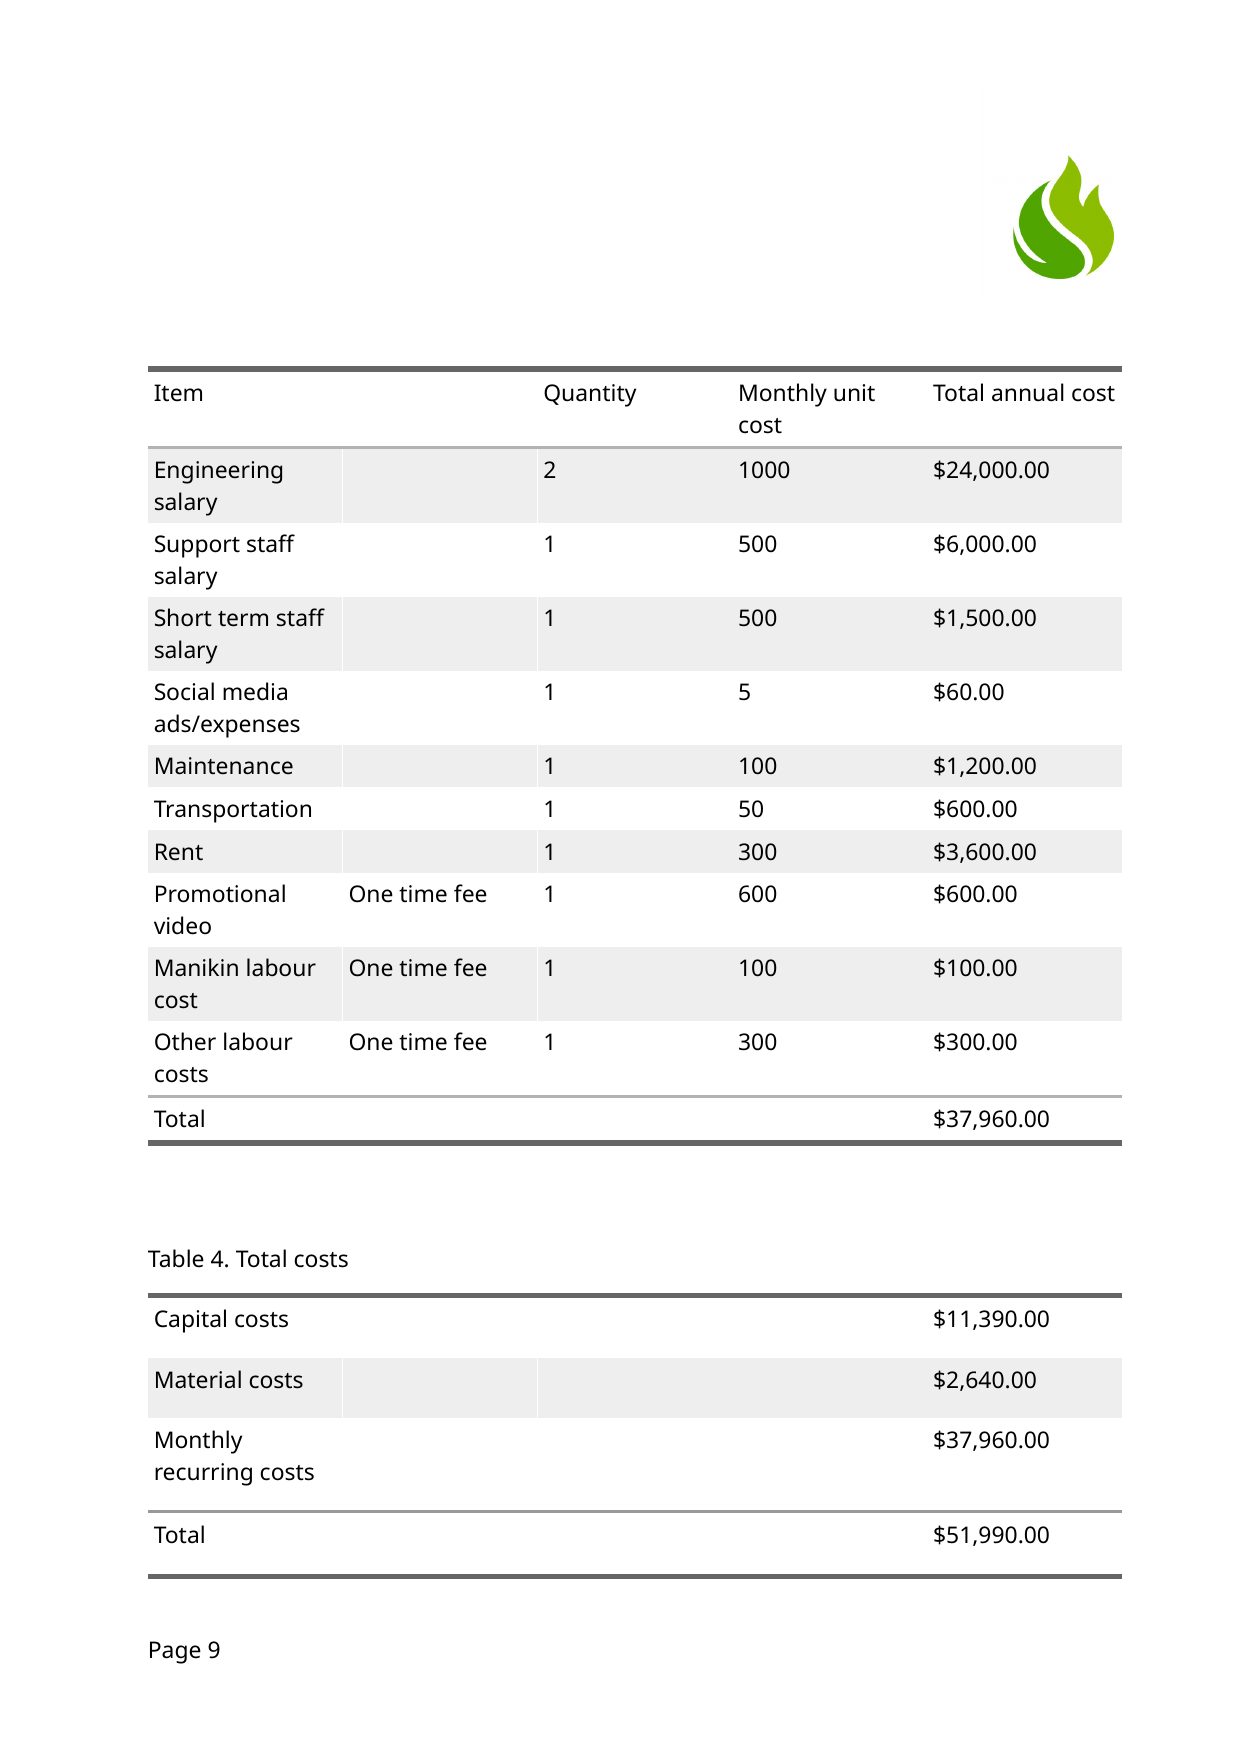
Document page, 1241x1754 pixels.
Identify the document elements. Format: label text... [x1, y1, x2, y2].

table_cell 100 [732, 947, 927, 1021]
table_cell 1 [538, 830, 732, 873]
table_cell $51,990.00 [927, 1513, 1122, 1574]
table_cell [732, 1358, 927, 1418]
table_cell 500 [732, 523, 927, 597]
table_cell [732, 1419, 927, 1510]
table_cell Support staff salary [148, 523, 342, 597]
table_header Capital costs [148, 1298, 342, 1358]
table_cell $600.00 [927, 787, 1122, 830]
table_cell $37,960.00 [927, 1098, 1122, 1140]
table_cell 2 [538, 449, 732, 523]
table_cell 1 [538, 787, 732, 830]
table_cell 50 [732, 787, 927, 830]
table_cell Engineering salary [148, 449, 342, 523]
table_cell 300 [732, 1021, 927, 1094]
table_cell One time fee [343, 873, 537, 947]
table_cell One time fee [343, 1021, 537, 1094]
table_cell $3,600.00 [927, 830, 1122, 873]
table_cell $24,000.00 [927, 449, 1122, 523]
table_header Item [148, 372, 342, 446]
table_cell [343, 671, 537, 744]
table_cell $6,000.00 [927, 523, 1122, 597]
table_cell One time fee [343, 947, 537, 1021]
table_header Total annual cost [927, 372, 1122, 446]
table_header [343, 1298, 537, 1358]
table_cell [538, 1098, 732, 1140]
table_cell 1 [538, 597, 732, 671]
table_cell $300.00 [927, 1021, 1122, 1094]
table_header $11,390.00 [927, 1298, 1122, 1358]
table_cell $1,200.00 [927, 745, 1122, 787]
table_cell [732, 1513, 927, 1574]
table_header [538, 1298, 732, 1358]
table_cell Total [148, 1098, 342, 1140]
table_cell $2,640.00 [927, 1358, 1122, 1418]
table_cell Transportation [148, 787, 342, 830]
table_cell [343, 745, 537, 787]
table_cell Other labour costs [148, 1021, 342, 1094]
table_cell 1 [538, 947, 732, 1021]
table_cell 1000 [732, 449, 927, 523]
table_cell $600.00 [927, 873, 1122, 947]
table_header [343, 372, 537, 446]
table_cell Material costs [148, 1358, 342, 1418]
table_cell 1 [538, 523, 732, 597]
table_cell Total [148, 1513, 342, 1574]
table_cell [343, 787, 537, 830]
table_cell [343, 1513, 537, 1574]
table_cell Social media ads/expenses [148, 671, 342, 744]
table_cell 5 [732, 671, 927, 744]
table_cell $37,960.00 [927, 1419, 1122, 1510]
table_cell [343, 1358, 537, 1418]
table_cell Rent [148, 830, 342, 873]
table_cell [343, 1098, 537, 1140]
table_cell [732, 1098, 927, 1140]
table_cell Promotional video [148, 873, 342, 947]
table_cell Maintenance [148, 745, 342, 787]
table_cell 600 [732, 873, 927, 947]
table_cell Manikin labour cost [148, 947, 342, 1021]
table_cell 1 [538, 671, 732, 744]
table_cell Short term staff salary [148, 597, 342, 671]
table_cell $100.00 [927, 947, 1122, 1021]
table_header [732, 1298, 927, 1358]
picture [981, 83, 1026, 298]
table_cell 300 [732, 830, 927, 873]
table_cell [343, 523, 537, 597]
table_cell $60.00 [927, 671, 1122, 744]
table_cell Monthly recurring costs [148, 1419, 342, 1510]
table_cell [538, 1358, 732, 1418]
text Table 4. Total costs [148, 1243, 1122, 1275]
table_cell [343, 597, 537, 671]
table_header Quantity [538, 372, 732, 446]
table_cell [343, 830, 537, 873]
table_header Monthly unit cost [732, 372, 927, 446]
table_cell [538, 1419, 732, 1510]
table_cell 100 [732, 745, 927, 787]
table_cell 1 [538, 1021, 732, 1094]
table_cell 1 [538, 873, 732, 947]
table_cell [343, 449, 537, 523]
table_cell $1,500.00 [927, 597, 1122, 671]
table_cell [538, 1513, 732, 1574]
table_cell 500 [732, 597, 927, 671]
table_cell [343, 1419, 537, 1510]
table_cell 1 [538, 745, 732, 787]
